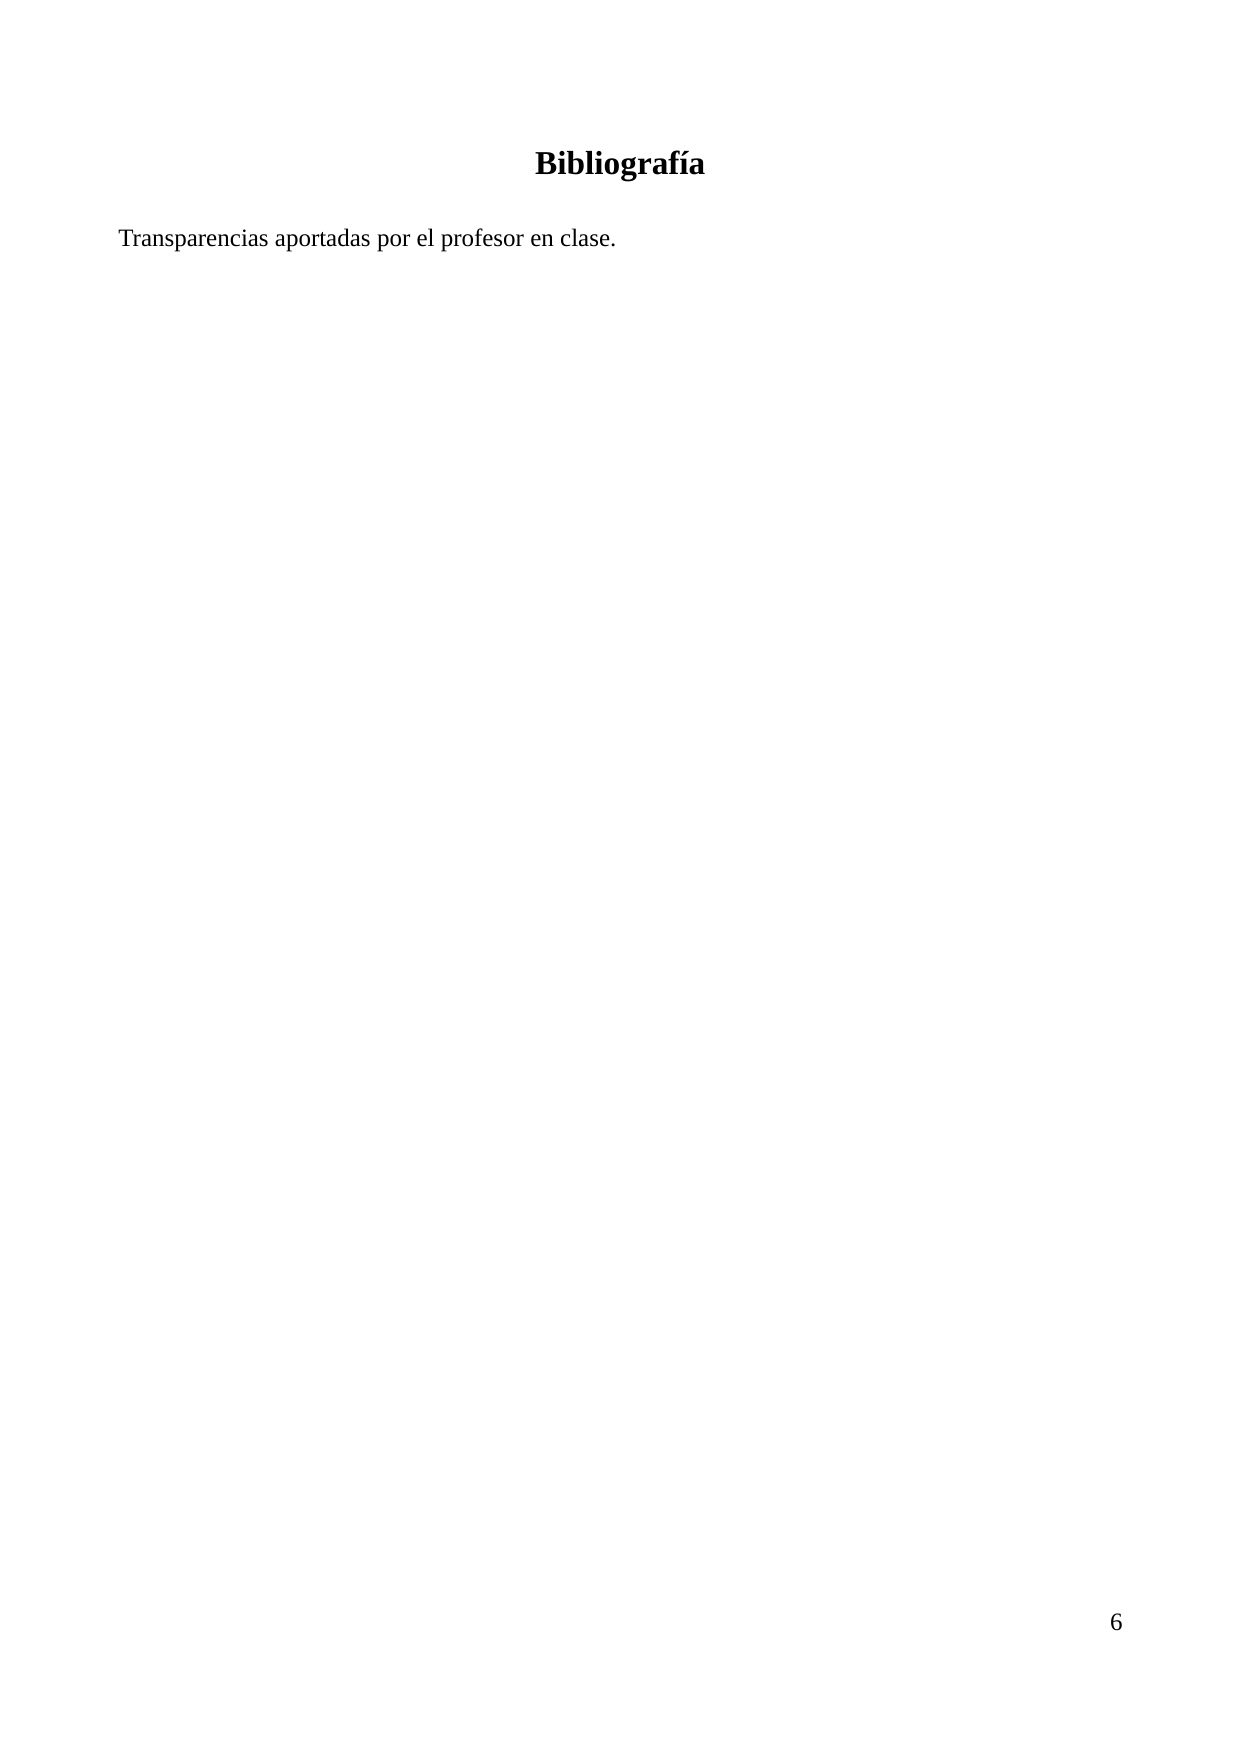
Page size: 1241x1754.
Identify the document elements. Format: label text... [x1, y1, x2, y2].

text Transparencias aportadas por el profesor en clase. [118, 223, 1122, 251]
subtitle Bibliografía [118, 143, 1122, 181]
